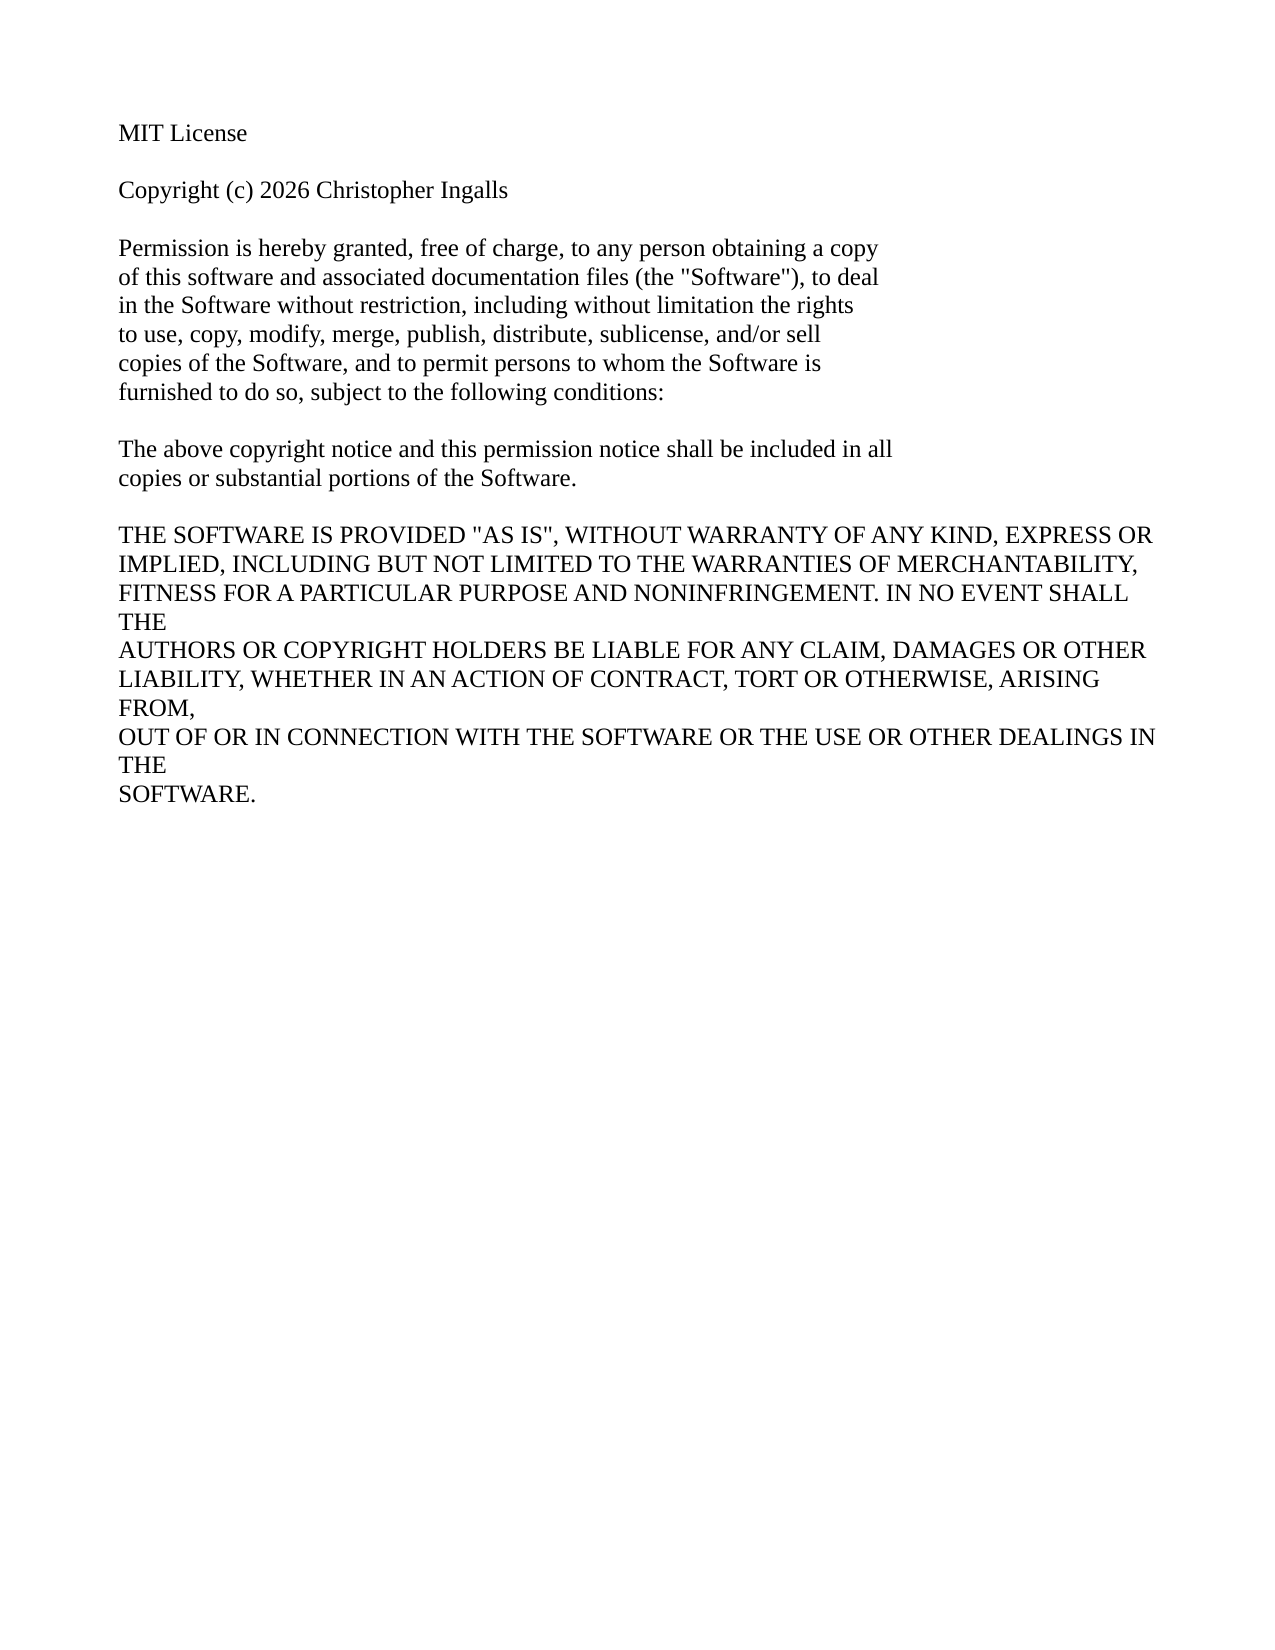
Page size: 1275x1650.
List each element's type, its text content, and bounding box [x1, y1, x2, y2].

text in the Software without restriction, including without limitation the rights [118, 291, 1157, 319]
text copies or substantial portions of the Software. [118, 463, 1157, 492]
text OUT OF OR IN CONNECTION WITH THE SOFTWARE OR THE USE OR OTHER DEALINGS IN THE [118, 722, 1157, 779]
text AUTHORS OR COPYRIGHT HOLDERS BE LIABLE FOR ANY CLAIM, DAMAGES OR OTHER [118, 636, 1157, 664]
text of this software and associated documentation files (the "Software"), to deal [118, 262, 1157, 291]
text LIABILITY, WHETHER IN AN ACTION OF CONTRACT, TORT OR OTHERWISE, ARISING FROM, [118, 664, 1157, 722]
text THE SOFTWARE IS PROVIDED "AS IS", WITHOUT WARRANTY OF ANY KIND, EXPRESS OR [118, 521, 1157, 549]
text Copyright (c) 2026 Christopher Ingalls [118, 176, 1157, 204]
text furnished to do so, subject to the following conditions: [118, 377, 1157, 406]
text MIT License [118, 118, 1157, 147]
text SOFTWARE. [118, 779, 1157, 808]
text FITNESS FOR A PARTICULAR PURPOSE AND NONINFRINGEMENT. IN NO EVENT SHALL THE [118, 578, 1157, 636]
text to use, copy, modify, merge, publish, distribute, sublicense, and/or sell [118, 319, 1157, 348]
text The above copyright notice and this permission notice shall be included in all [118, 434, 1157, 463]
text copies of the Software, and to permit persons to whom the Software is [118, 348, 1157, 377]
text IMPLIED, INCLUDING BUT NOT LIMITED TO THE WARRANTIES OF MERCHANTABILITY, [118, 549, 1157, 578]
text Permission is hereby granted, free of charge, to any person obtaining a copy [118, 233, 1157, 262]
